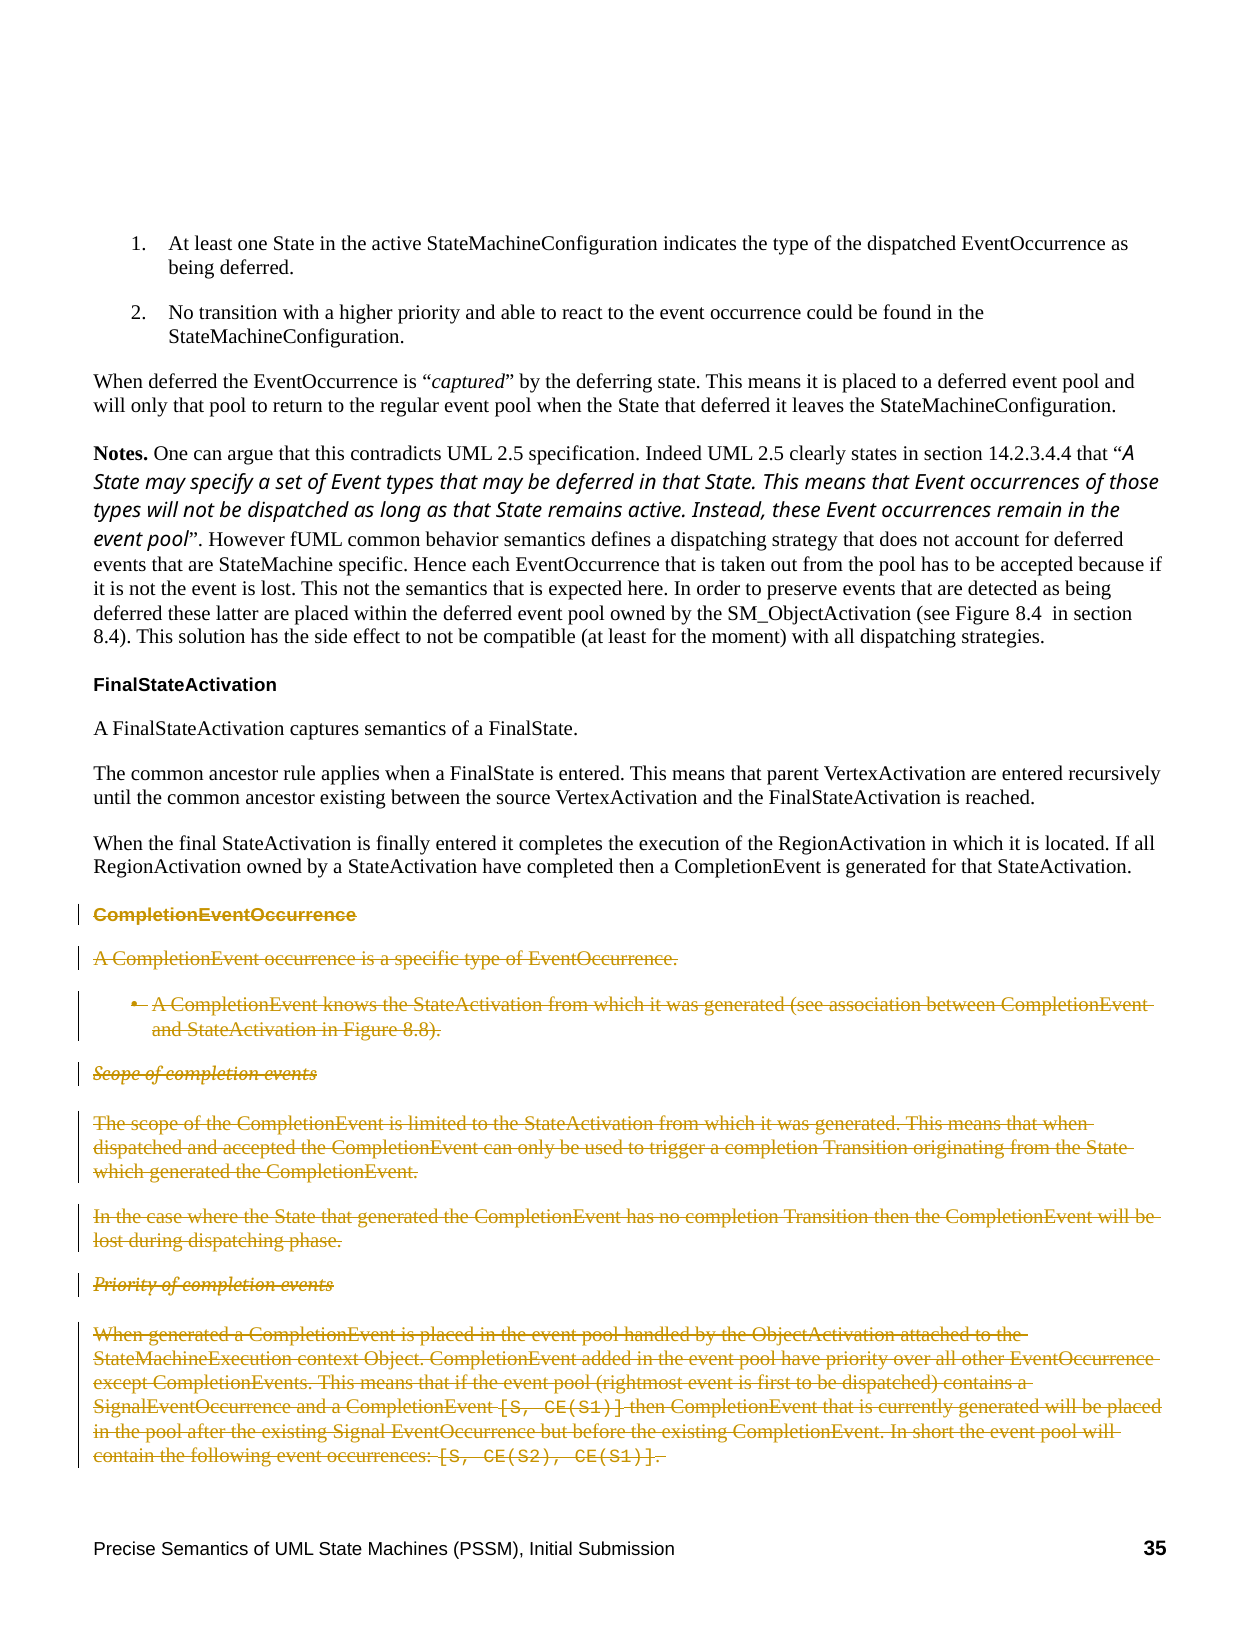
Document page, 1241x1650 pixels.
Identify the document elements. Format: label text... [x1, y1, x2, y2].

text Notes. One can argue that this contradicts UML 2.5 specification. Indeed UML 2.5 clearly states in section 14.2.3.4.4 that “A State may specify a set of Event types that may be deferred in that State. This means that Event occurrences of those types will not be dispatched as long as that State remains active. Instead, these Event occurrences remain in the event pool”. However fUML common behavior semantics defines a dispatching strategy that does not account for deferred events that are StateMachine specific. Hence each EventOccurrence that is taken out from the pool has to be accepted because if it is not the event is lost. This not the semantics that is expected here. In order to preserve events that are detected as being deferred these latter are placed within the deferred event pool owned by the SM_ObjectActivation (see Figure 8.4 in section 8.4). This solution has the side effect to not be compatible (at least for the moment) with all dispatching strategies. [93, 438, 1164, 648]
list At least one State in the active StateMachineConfiguration indicates the type of the dispatched EventOccurrence as being deferred. [131, 231, 1164, 279]
list No transition with a higher priority and able to react to the event occurrence could be found in the StateMachineConfiguration. [131, 300, 1164, 348]
text When deferred the EventOccurrence is “captured” by the deferring state. This means it is placed to a deferred event pool and will only that pool to return to the regular event pool when the State that deferred it leaves the StateMachineConfiguration. [93, 369, 1164, 417]
text A FinalStateActivation captures semantics of a FinalState. [93, 716, 1164, 740]
subtitle FinalStateActivation [93, 673, 1164, 695]
text The common ancestor rule applies when a FinalState is entered. This means that parent VertexActivation are entered recursively until the common ancestor existing between the source VertexActivation and the FinalStateActivation is reached. [93, 761, 1164, 809]
text When the final StateActivation is finally entered it completes the execution of the RegionActivation in which it is located. If all RegionActivation owned by a StateActivation have completed then a CompletionEvent is generated for that StateActivation. [93, 830, 1164, 878]
